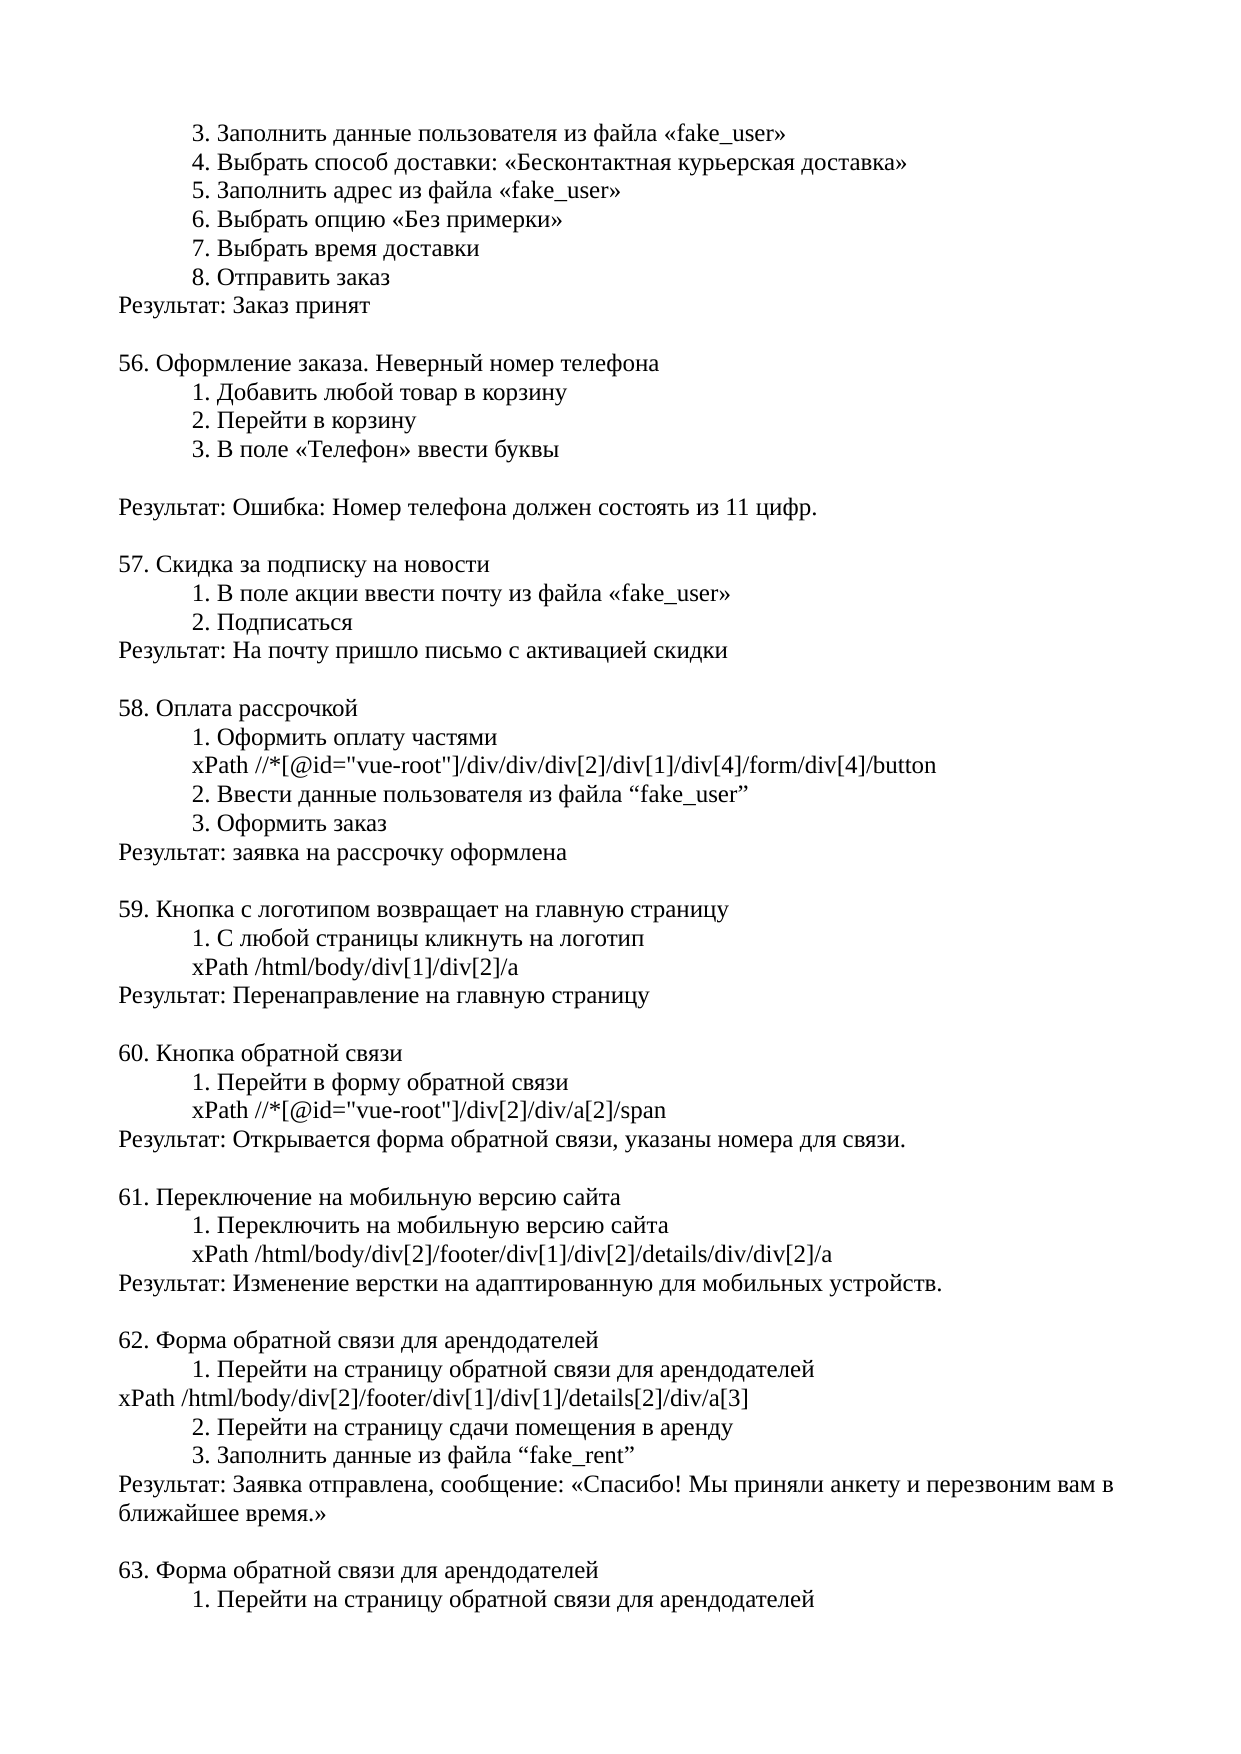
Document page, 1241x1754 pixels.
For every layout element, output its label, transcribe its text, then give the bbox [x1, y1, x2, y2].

text 2. Перейти в корзину [118, 406, 1122, 434]
text 60. Кнопка обратной связи [118, 1038, 1122, 1067]
text 1. Добавить любой товар в корзину [118, 377, 1122, 406]
text 4. Выбрать способ доставки: «Бесконтактная курьерская доставка» [118, 147, 1122, 176]
text 8. Отправить заказ [118, 262, 1122, 291]
text Результат: Перенаправление на главную страницу [118, 981, 1122, 1009]
text 1. Перейти на страницу обратной связи для арендодателей [118, 1354, 1122, 1383]
text Результат: Открывается форма обратной связи, указаны номера для связи. [118, 1124, 1122, 1153]
text 5. Заполнить адрес из файла «fake_user» [118, 176, 1122, 204]
text 56. Оформление заказа. Неверный номер телефона [118, 348, 1122, 377]
text 2. Ввести данные пользователя из файла “fake_user” [118, 779, 1122, 808]
text 1. В поле акции ввести почту из файла «fake_user» [118, 578, 1122, 607]
text 3. Заполнить данные из файла “fake_rent” [118, 1441, 1122, 1469]
text 57. Скидка за подписку на новости [118, 549, 1122, 578]
text 7. Выбрать время доставки [118, 233, 1122, 262]
text 1. Переключить на мобильную версию сайта [118, 1211, 1122, 1239]
text 3. Оформить заказ [118, 808, 1122, 837]
text Результат: Заказ принят [118, 291, 1122, 319]
text 1. Оформить оплату частями [118, 722, 1122, 751]
text 1. Перейти в форму обратной связи [118, 1067, 1122, 1096]
text 63. Форма обратной связи для арендодателей [118, 1556, 1122, 1584]
text Результат: Изменение верстки на адаптированную для мобильных устройств. [118, 1268, 1122, 1297]
text 2. Перейти на страницу сдачи помещения в аренду [118, 1412, 1122, 1441]
text 58. Оплата рассрочкой [118, 693, 1122, 722]
text 6. Выбрать опцию «Без примерки» [118, 204, 1122, 233]
text 61. Переключение на мобильную версию сайта [118, 1182, 1122, 1211]
text 59. Кнопка с логотипом возвращает на главную страницу [118, 894, 1122, 923]
text Результат: Заявка отправлена, сообщение: «Спасибо! Мы приняли анкету и перезвоним вам в ближайшее время.» [118, 1469, 1122, 1527]
text 3. Заполнить данные пользователя из файла «fake_user» [118, 118, 1122, 147]
text Результат: Ошибка: Номер телефона должен состоять из 11 цифр. [118, 492, 1122, 521]
text xPath /html/body/div[2]/footer/div[1]/div[2]/details/div/div[2]/a [118, 1239, 1122, 1268]
text 1. Перейти на страницу обратной связи для арендодателей [118, 1584, 1122, 1613]
text Результат: На почту пришло письмо с активацией скидки [118, 636, 1122, 664]
text 62. Форма обратной связи для арендодателей [118, 1326, 1122, 1354]
text xPath /html/body/div[1]/div[2]/a [118, 952, 1122, 981]
text 1. С любой страницы кликнуть на логотип [118, 923, 1122, 952]
text xPath /html/body/div[2]/footer/div[1]/div[1]/details[2]/div/a[3] [118, 1383, 1122, 1412]
text Результат: заявка на рассрочку оформлена [118, 837, 1122, 866]
text xPath //*[@id="vue-root"]/div[2]/div/a[2]/span [118, 1096, 1122, 1124]
text xPath //*[@id="vue-root"]/div/div/div[2]/div[1]/div[4]/form/div[4]/button [118, 751, 1122, 779]
text 3. В поле «Телефон» ввести буквы [118, 434, 1122, 463]
text 2. Подписаться [118, 607, 1122, 636]
